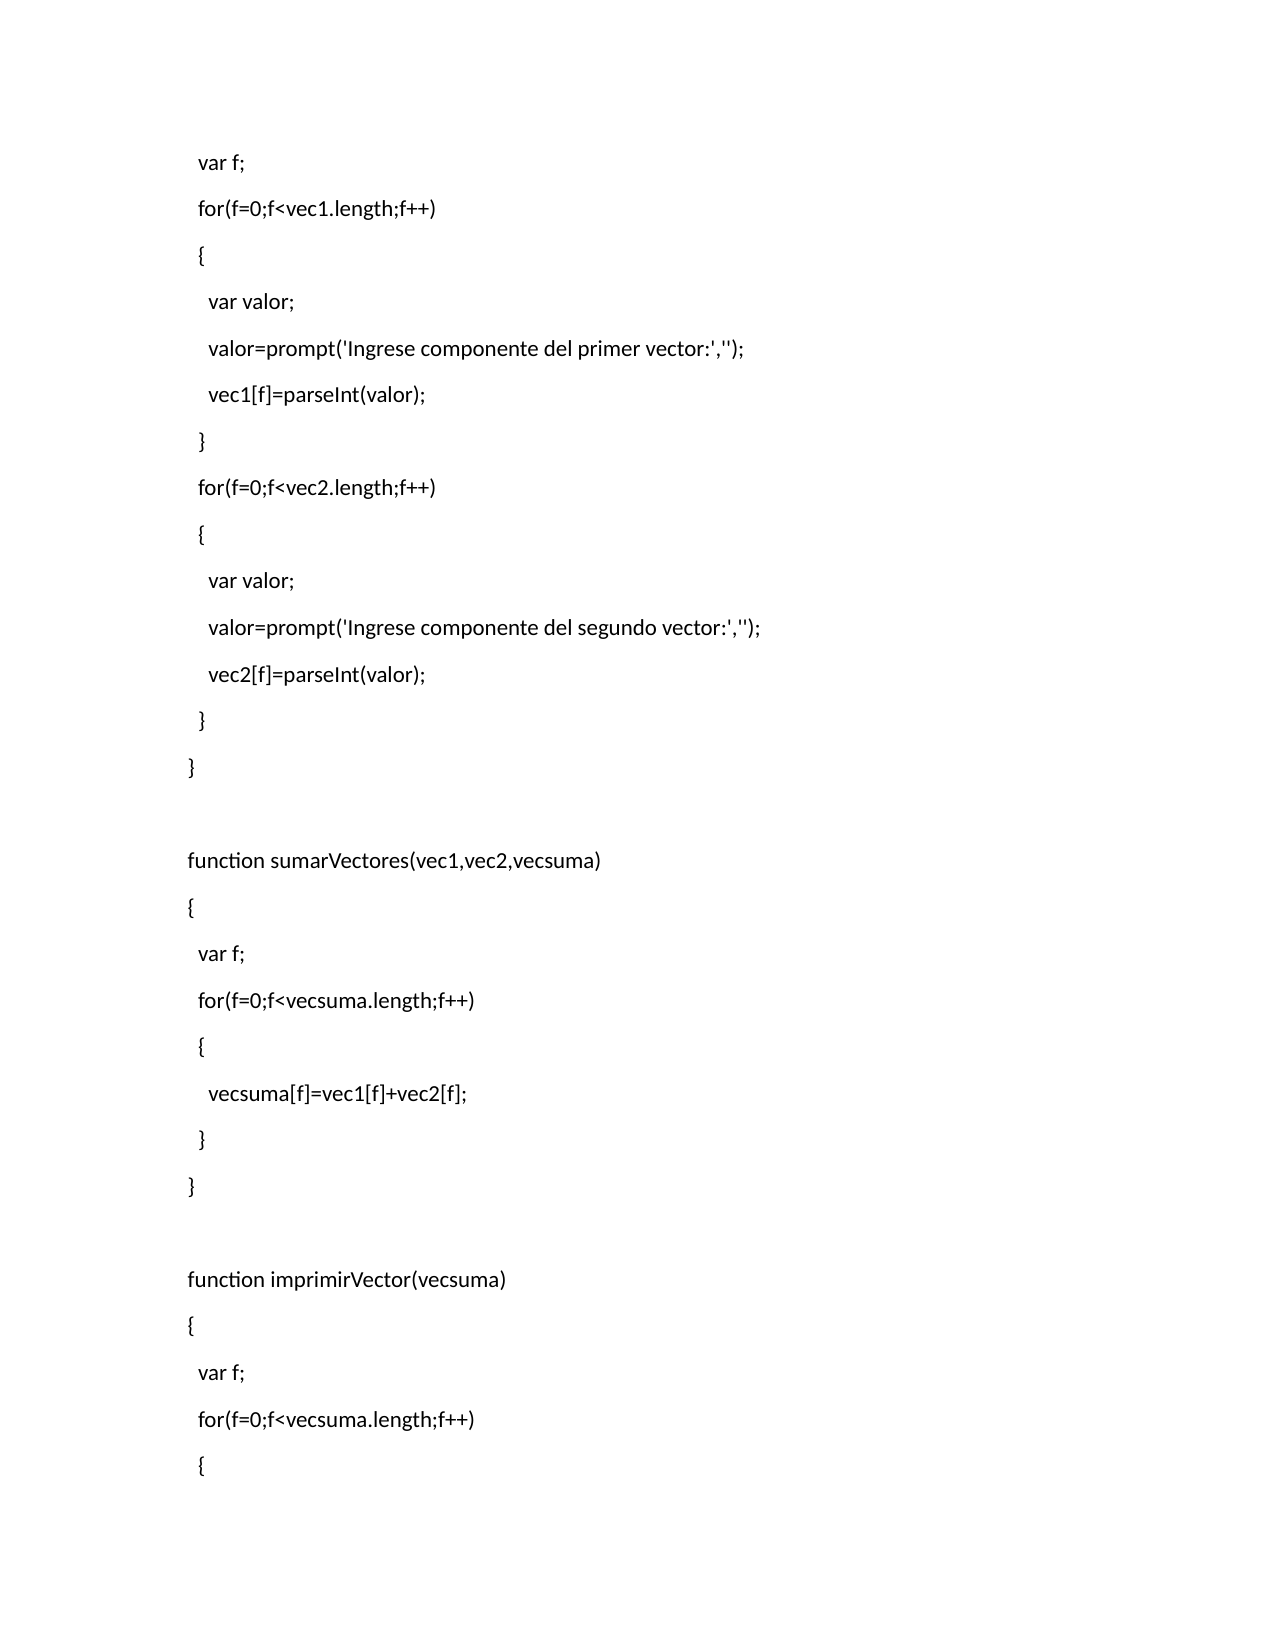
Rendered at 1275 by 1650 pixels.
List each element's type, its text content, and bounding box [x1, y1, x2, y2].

text function imprimirVector(vecsuma) [177, 1265, 1098, 1293]
text } [177, 1172, 1098, 1200]
text var f; [177, 1358, 1098, 1386]
text { [177, 1451, 1098, 1479]
text { [177, 1032, 1098, 1060]
text } [177, 706, 1098, 734]
text { [177, 1312, 1098, 1340]
text { [177, 241, 1098, 269]
text } [177, 427, 1098, 455]
text valor=prompt('Ingrese componente del primer vector:',''); [177, 334, 1098, 362]
text var valor; [177, 287, 1098, 315]
text for(f=0;f<vec2.length;f++) [177, 473, 1098, 502]
text vecsuma[f]=vec1[f]+vec2[f]; [177, 1079, 1098, 1107]
text { [177, 893, 1098, 921]
text for(f=0;f<vecsuma.length;f++) [177, 986, 1098, 1014]
text } [177, 1125, 1098, 1153]
text valor=prompt('Ingrese componente del segundo vector:',''); [177, 613, 1098, 641]
text function sumarVectores(vec1,vec2,vecsuma) [177, 846, 1098, 874]
text for(f=0;f<vecsuma.length;f++) [177, 1405, 1098, 1433]
text vec1[f]=parseInt(valor); [177, 380, 1098, 408]
text { [177, 520, 1098, 548]
text vec2[f]=parseInt(valor); [177, 660, 1098, 688]
text var f; [177, 148, 1098, 176]
text for(f=0;f<vec1.length;f++) [177, 194, 1098, 222]
text var f; [177, 939, 1098, 967]
text } [177, 753, 1098, 781]
text var valor; [177, 567, 1098, 595]
